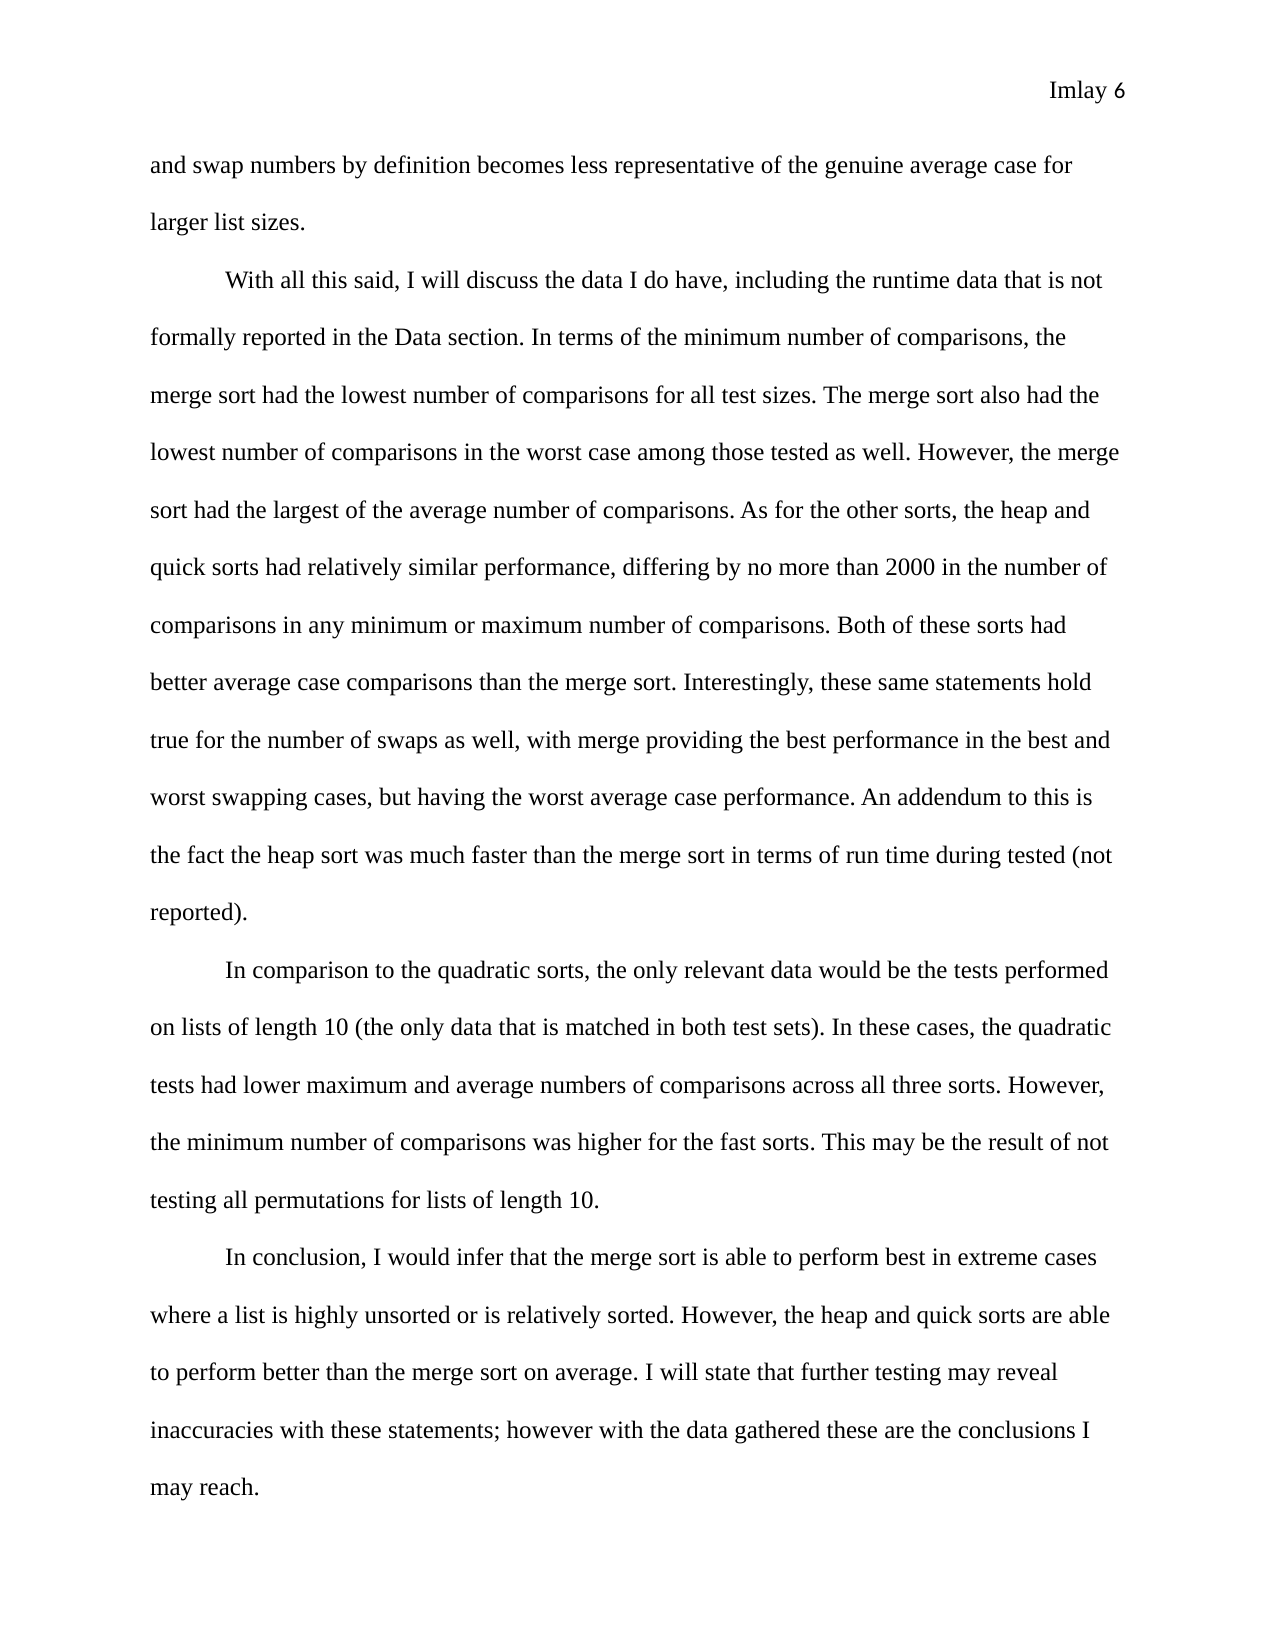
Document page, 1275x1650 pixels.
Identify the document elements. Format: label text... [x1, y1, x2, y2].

text and swap numbers by definition becomes less representative of the genuine average case for larger list sizes. [150, 150, 1125, 236]
text In conclusion, I would infer that the merge sort is able to perform best in extreme cases where a list is highly unsorted or is relatively sorted. However, the heap and quick sorts are able to perform better than the merge sort on average. I will state that further testing may reveal inaccuracies with these statements; however with the data gathered these are the conclusions I may reach. [150, 1242, 1125, 1501]
text In comparison to the quadratic sorts, the only relevant data would be the tests performed on lists of length 10 (the only data that is matched in both test sets). In these cases, the quadratic tests had lower maximum and average numbers of comparisons across all three sorts. However, the minimum number of comparisons was higher for the fast sorts. This may be the result of not testing all permutations for lists of length 10. [150, 955, 1125, 1214]
text With all this said, I will discuss the data I do have, including the runtime data that is not formally reported in the Data section. In terms of the minimum number of comparisons, the merge sort had the lowest number of comparisons for all test sizes. The merge sort also had the lowest number of comparisons in the worst case among those tested as well. However, the merge sort had the largest of the average number of comparisons. As for the other sorts, the heap and quick sorts had relatively similar performance, differing by no more than 2000 in the number of comparisons in any minimum or maximum number of comparisons. Both of these sorts had better average case comparisons than the merge sort. Interestingly, these same statements hold true for the number of swaps as well, with merge providing the best performance in the best and worst swapping cases, but having the worst average case performance. An addendum to this is the fact the heap sort was much faster than the merge sort in terms of run time during tested (not reported). [150, 265, 1125, 926]
